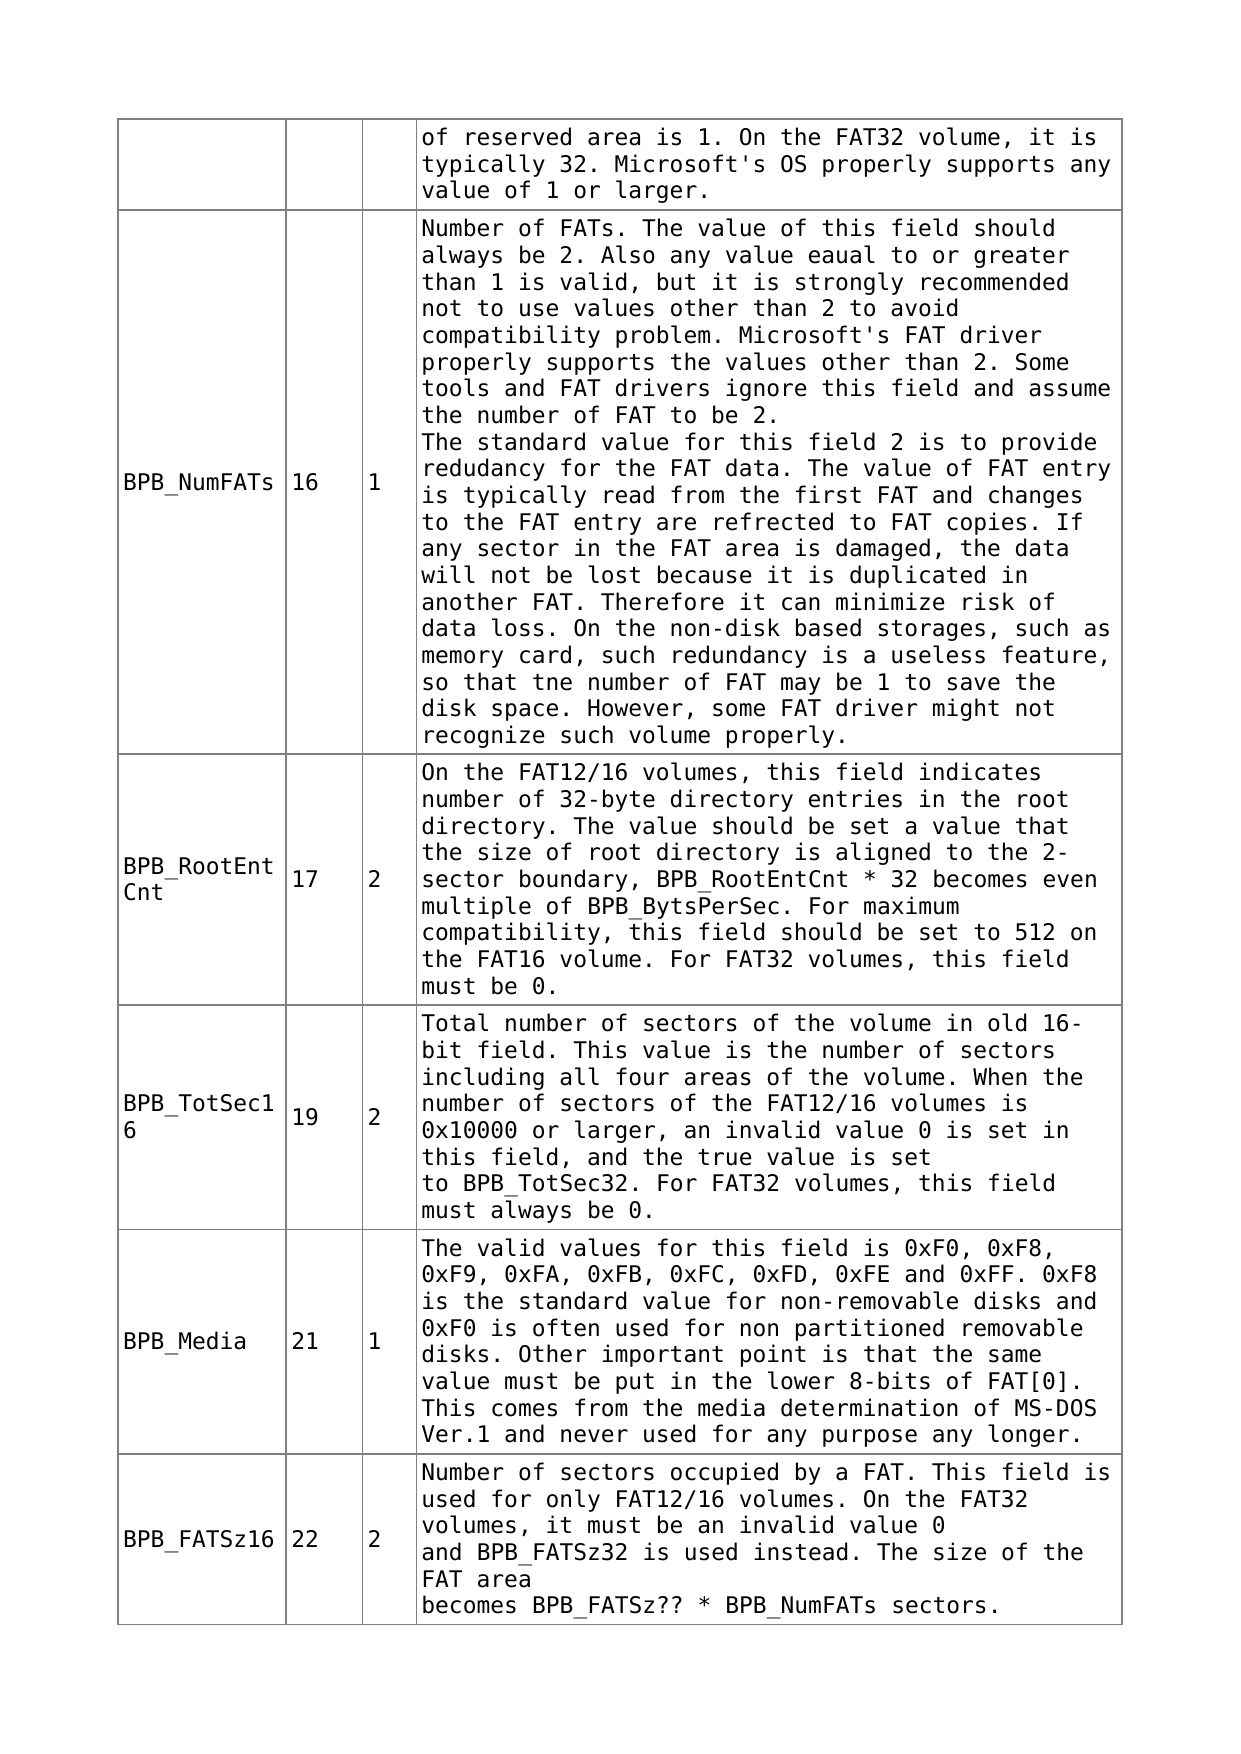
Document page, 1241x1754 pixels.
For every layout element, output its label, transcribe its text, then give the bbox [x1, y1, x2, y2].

table_cell 1 [363, 211, 416, 753]
table_cell Number of sectors occupied by a FAT. This field is used for only FAT12/16 volumes. On the FAT32 volumes, it must be an invalid value 0 and BPB_FATSz32 is used instead. The size of the FAT area becomes BPB_FATSz?? * BPB_NumFATs sectors. [417, 1455, 1121, 1624]
table_cell 19 [287, 1006, 362, 1228]
table_cell 1 [363, 1230, 416, 1453]
table_cell 2 [363, 1455, 416, 1624]
table_cell [119, 120, 285, 209]
table_cell BPB_NumFATs [119, 211, 285, 753]
table_cell Total number of sectors of the volume in old 16-bit field. This value is the number of sectors including all four areas of the volume. When the number of sectors of the FAT12/16 volumes is 0x10000 or larger, an invalid value 0 is set in this field, and the true value is set to BPB_TotSec32. For FAT32 volumes, this field must always be 0. [417, 1006, 1121, 1228]
table_cell 22 [287, 1455, 362, 1624]
table_cell 2 [363, 1006, 416, 1228]
table_cell of reserved area is 1. On the FAT32 volume, it is typically 32. Microsoft's OS properly supports any value of 1 or larger. [417, 120, 1121, 209]
table_cell [287, 120, 362, 209]
table_cell 17 [287, 755, 362, 1004]
table_cell BPB_RootEntCnt [119, 755, 285, 1004]
table_cell 21 [287, 1230, 362, 1453]
table_cell BPB_TotSec16 [119, 1006, 285, 1228]
table_cell On the FAT12/16 volumes, this field indicates number of 32-byte directory entries in the root directory. The value should be set a value that the size of root directory is aligned to the 2-sector boundary, BPB_RootEntCnt * 32 becomes even multiple of BPB_BytsPerSec. For maximum compatibility, this field should be set to 512 on the FAT16 volume. For FAT32 volumes, this field must be 0. [417, 755, 1121, 1004]
table_cell 16 [287, 211, 362, 753]
table_cell [363, 120, 416, 209]
table_cell BPB_Media [119, 1230, 285, 1453]
table_cell The valid values for this field is 0xF0, 0xF8, 0xF9, 0xFA, 0xFB, 0xFC, 0xFD, 0xFE and 0xFF. 0xF8 is the standard value for non-removable disks and 0xF0 is often used for non partitioned removable disks. Other important point is that the same value must be put in the lower 8-bits of FAT[0]. This comes from the media determination of MS-DOS Ver.1 and never used for any purpose any longer. [417, 1230, 1121, 1453]
table_cell 2 [363, 755, 416, 1004]
table_cell Number of FATs. The value of this field should always be 2. Also any value eaual to or greater than 1 is valid, but it is strongly recommended not to use values other than 2 to avoid compatibility problem. Microsoft's FAT driver properly supports the values other than 2. Some tools and FAT drivers ignore this field and assume the number of FAT to be 2. The standard value for this field 2 is to provide redudancy for the FAT data. The value of FAT entry is typically read from the first FAT and changes to the FAT entry are refrected to FAT copies. If any sector in the FAT area is damaged, the data will not be lost because it is duplicated in another FAT. Therefore it can minimize risk of data loss. On the non-disk based storages, such as memory card, such redundancy is a useless feature, so that tne number of FAT may be 1 to save the disk space. However, some FAT driver might not recognize such volume properly. [417, 211, 1121, 753]
table_cell BPB_FATSz16 [119, 1455, 285, 1624]
